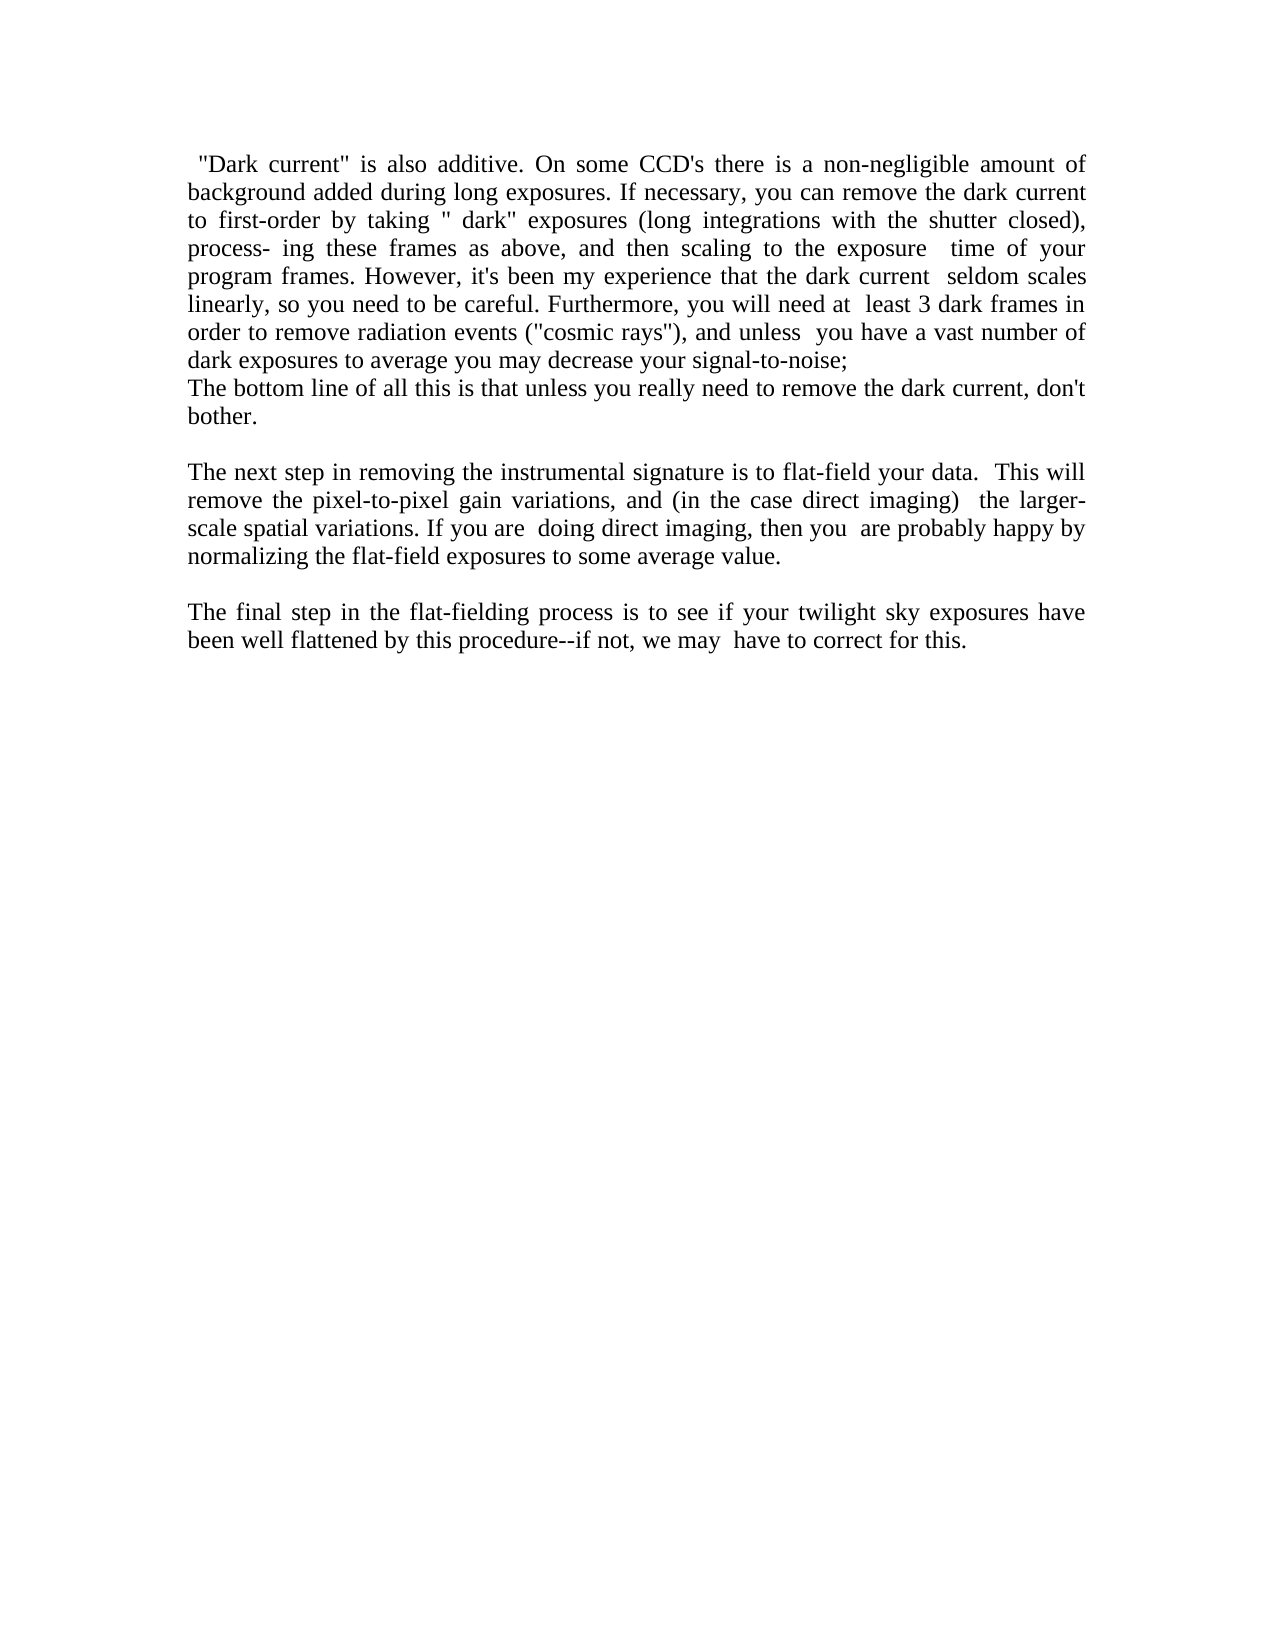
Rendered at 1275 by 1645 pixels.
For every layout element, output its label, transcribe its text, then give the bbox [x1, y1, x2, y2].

text The next step in removing the instrumental signature is to flat-field your data. This will remove the pixel-to-pixel gain variations, and (in the case direct imaging) the larger-scale spatial variations. If you are doing direct imaging, then you are probably happy by normalizing the flat-field exposures to some average value. [187, 458, 1087, 570]
text The final step in the flat-fielding process is to see if your twilight sky exposures have been well flattened by this procedure--if not, we may have to correct for this. [187, 598, 1087, 654]
text The bottom line of all this is that unless you really need to remove the dark current, don't bother. [187, 374, 1087, 430]
text "Dark current" is also additive. On some CCD's there is a non-negligible amount of background added during long exposures. If necessary, you can remove the dark current to first-order by taking " dark" exposures (long integrations with the shutter closed), process- ing these frames as above, and then scaling to the exposure time of your program frames. However, it's been my experience that the dark current seldom scales linearly, so you need to be careful. Furthermore, you will need at least 3 dark frames in order to remove radiation events ("cosmic rays"), and unless you have a vast number of dark exposures to average you may decrease your signal-to-noise; [187, 150, 1087, 374]
